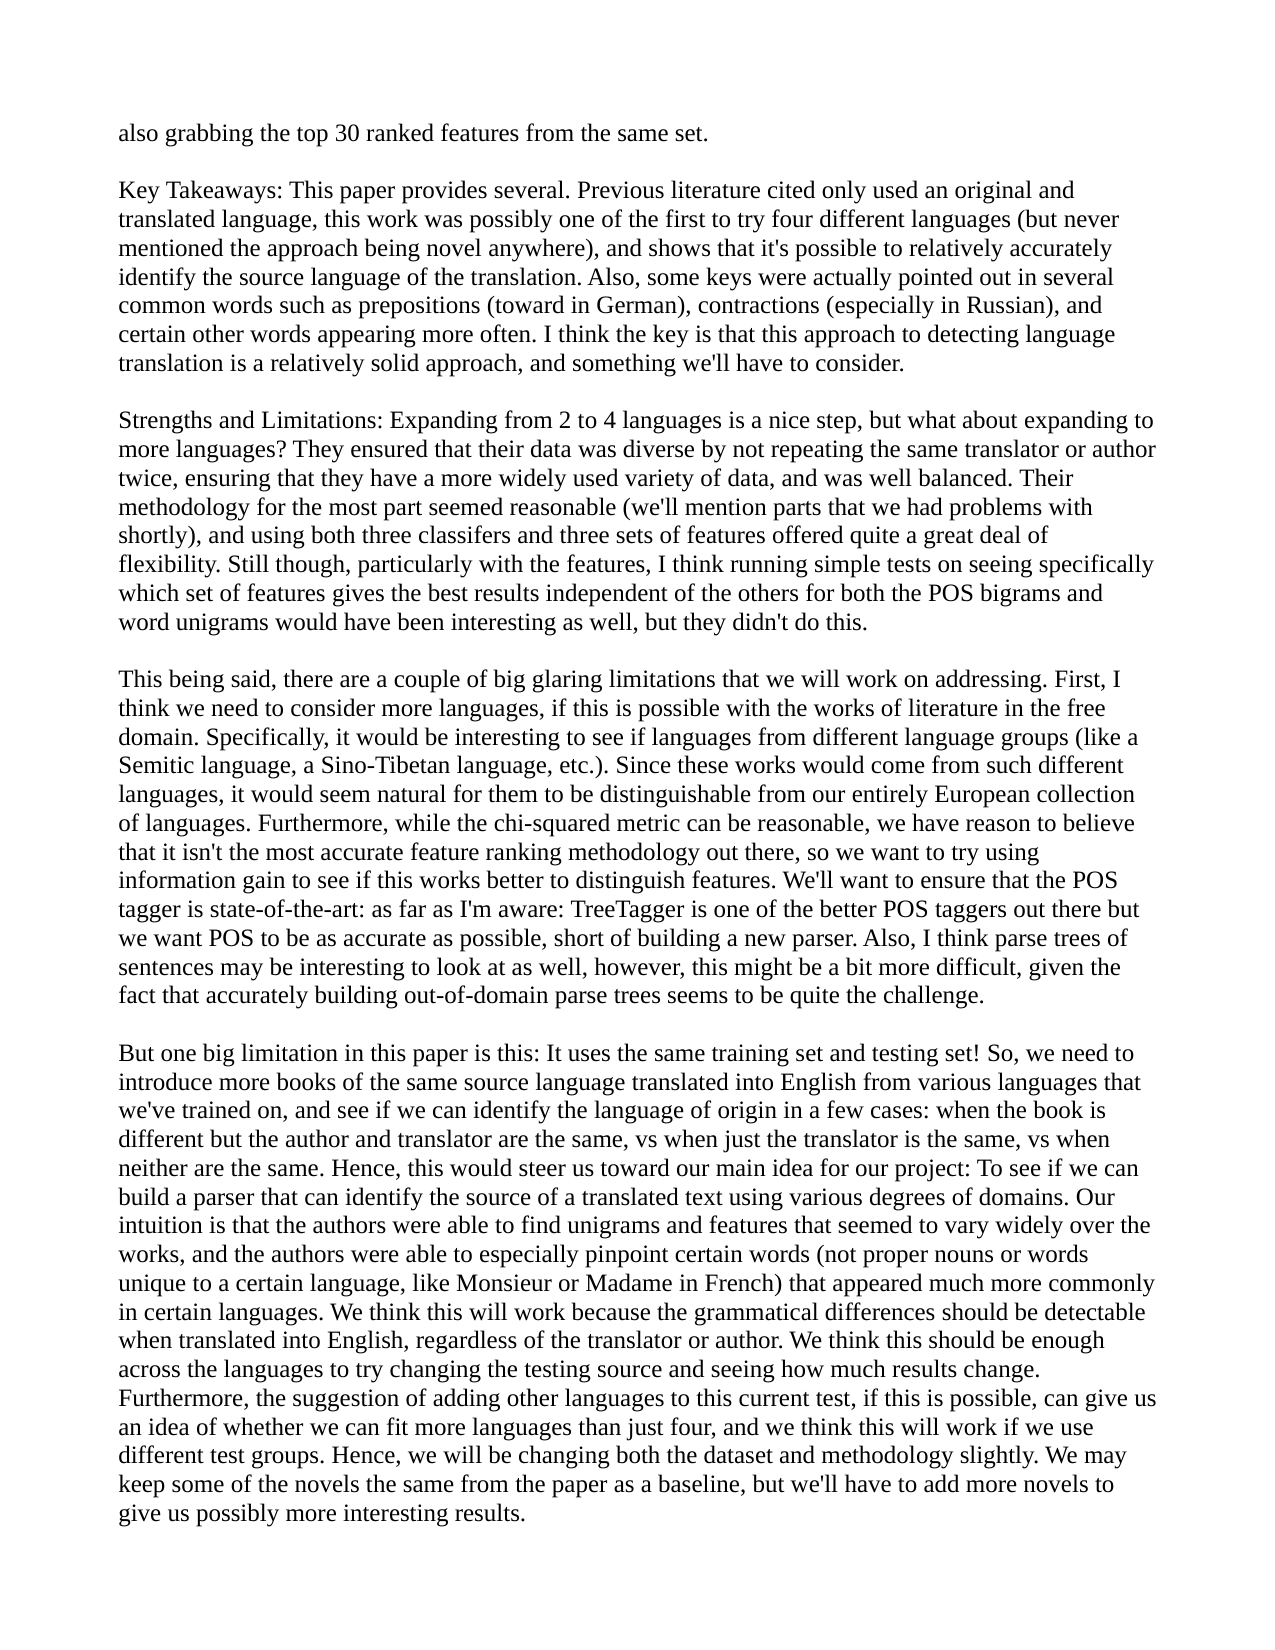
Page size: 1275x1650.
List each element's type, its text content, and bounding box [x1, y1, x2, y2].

text But one big limitation in this paper is this: It uses the same training set and testing set! So, we need to introduce more books of the same source language translated into English from various languages that we've trained on, and see if we can identify the language of origin in a few cases: when the book is different but the author and translator are the same, vs when just the translator is the same, vs when neither are the same. Hence, this would steer us toward our main idea for our project: To see if we can build a parser that can identify the source of a translated text using various degrees of domains. Our intuition is that the authors were able to find unigrams and features that seemed to vary widely over the works, and the authors were able to especially pinpoint certain words (not proper nouns or words unique to a certain language, like Monsieur or Madame in French) that appeared much more commonly in certain languages. We think this will work because the grammatical differences should be detectable when translated into English, regardless of the translator or author. We think this should be enough across the languages to try changing the testing source and seeing how much results change. Furthermore, the suggestion of adding other languages to this current test, if this is possible, can give us an idea of whether we can fit more languages than just four, and we think this will work if we use different test groups. Hence, we will be changing both the dataset and methodology slightly. We may keep some of the novels the same from the paper as a baseline, but we'll have to add more novels to give us possibly more interesting results. [118, 1038, 1157, 1527]
text Strengths and Limitations: Expanding from 2 to 4 languages is a nice step, but what about expanding to more languages? They ensured that their data was diverse by not repeating the same translator or author twice, ensuring that they have a more widely used variety of data, and was well balanced. Their methodology for the most part seemed reasonable (we'll mention parts that we had problems with shortly), and using both three classifers and three sets of features offered quite a great deal of flexibility. Still though, particularly with the features, I think running simple tests on seeing specifically which set of features gives the best results independent of the others for both the POS bigrams and word unigrams would have been interesting as well, but they didn't do this. [118, 406, 1157, 636]
text Key Takeaways: This paper provides several. Previous literature cited only used an original and translated language, this work was possibly one of the first to try four different languages (but never mentioned the approach being novel anywhere), and shows that it's possible to relatively accurately identify the source language of the translation. Also, some keys were actually pointed out in several common words such as prepositions (toward in German), contractions (especially in Russian), and certain other words appearing more often. I think the key is that this approach to detecting language translation is a relatively solid approach, and something we'll have to consider. [118, 176, 1157, 377]
text This being said, there are a couple of big glaring limitations that we will work on addressing. First, I think we need to consider more languages, if this is possible with the works of literature in the free domain. Specifically, it would be interesting to see if languages from different language groups (like a Semitic language, a Sino-Tibetan language, etc.). Since these works would come from such different languages, it would seem natural for them to be distinguishable from our entirely European collection of languages. Furthermore, while the chi-squared metric can be reasonable, we have reason to believe that it isn't the most accurate feature ranking methodology out there, so we want to try using information gain to see if this works better to distinguish features. We'll want to ensure that the POS tagger is state-of-the-art: as far as I'm aware: TreeTagger is one of the better POS taggers out there but we want POS to be as accurate as possible, short of building a new parser. Also, I think parse trees of sentences may be interesting to look at as well, however, this might be a bit more difficult, given the fact that accurately building out-of-domain parse trees seems to be quite the challenge. [118, 664, 1157, 1009]
text also grabbing the top 30 ranked features from the same set. [118, 118, 1157, 147]
